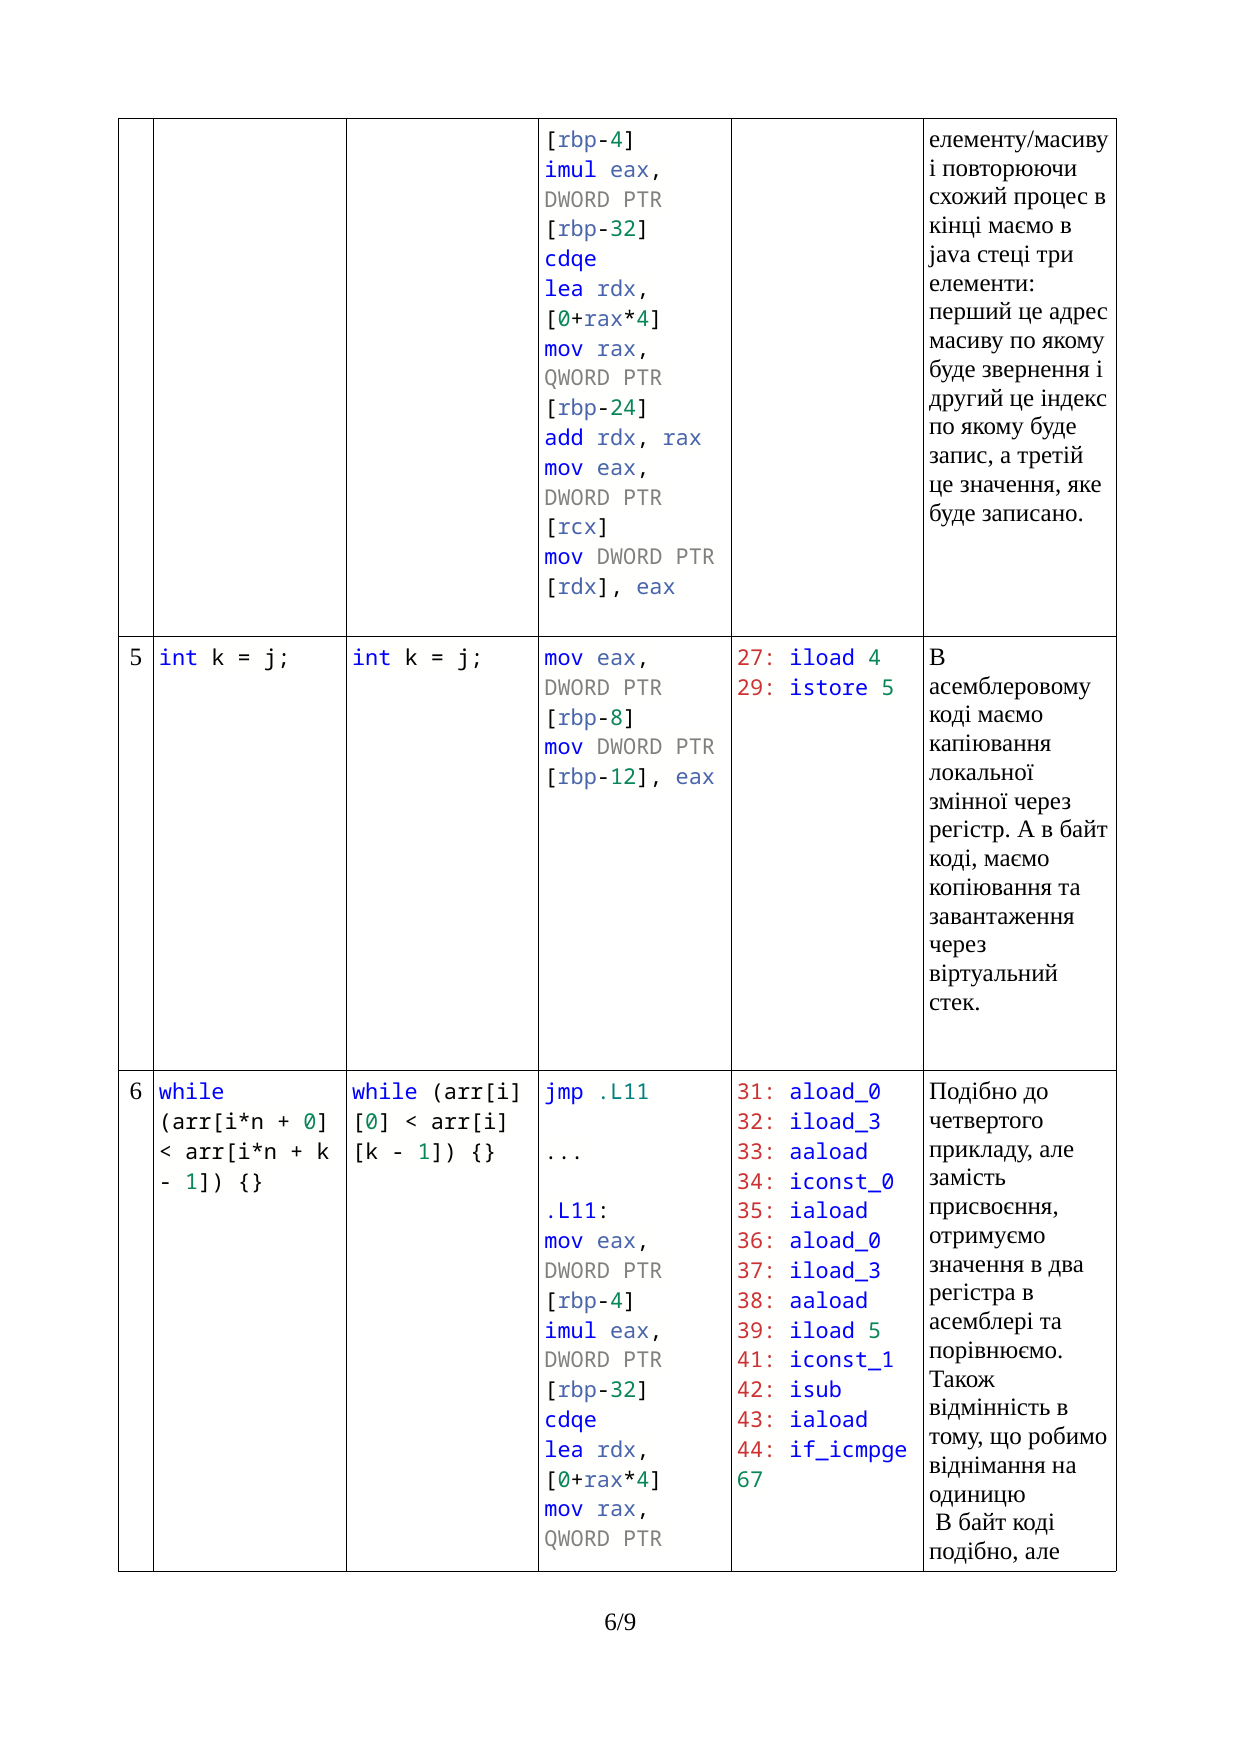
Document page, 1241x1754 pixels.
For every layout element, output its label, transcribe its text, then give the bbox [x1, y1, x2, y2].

table_cell [347, 119, 538, 636]
table_cell jmp .L11 ... .L11: mov eax, DWORD PTR [rbp-4] imul eax, DWORD PTR [rbp-32] cdqe lea rdx, [0+rax*4] mov rax, QWORD PTR [539, 1071, 731, 1571]
table_cell 31: aload_0 32: iload_3 33: aaload 34: iconst_0 35: iaload 36: aload_0 37: iload_3 38: aaload 39: iload 5 41: iconst_1 42: isub 43: iaload 44: if_icmpge 67 [732, 1071, 923, 1571]
table_cell [119, 119, 153, 636]
table_cell mov eax, DWORD PTR [rbp-8] mov DWORD PTR [rbp-12], eax [539, 637, 731, 1070]
table_cell int k = j; [154, 637, 346, 1070]
table_cell [154, 119, 346, 636]
table_cell 6 [119, 1071, 153, 1571]
table_cell 27: iload 4 29: istore 5 [732, 637, 923, 1070]
table_cell Подібно до четвертого прикладу, але замість присвоєння, отримуємо значення в два регістра в асемблері та порівнюємо. Також відмінність в тому, що робимо віднімання на одиницю В байт коді подібно, але [924, 1071, 1116, 1571]
table_cell int k = j; [347, 637, 538, 1070]
table_cell елементу/масиву і повторюючи схожий процес в кінці маємо в java стеці три елементи: перший це адрес масиву по якому буде звернення і другий це індекс по якому буде запис, а третій це значення, яке буде записано. [924, 119, 1116, 636]
table_cell В асемблеровому коді маємо капіювання локальної змінної через регістр. А в байт коді, маємо копіювання та завантаження через віртуальний стек. [924, 637, 1116, 1070]
table_cell while (arr[i][0] < arr[i][k - 1]) {} [347, 1071, 538, 1571]
table_cell [732, 119, 923, 636]
table_cell 5 [119, 637, 153, 1070]
table_cell [rbp-4] imul eax, DWORD PTR [rbp-32] cdqe lea rdx, [0+rax*4] mov rax, QWORD PTR [rbp-24] add rdx, rax mov eax, DWORD PTR [rcx] mov DWORD PTR [rdx], eax [539, 119, 731, 636]
table_cell while (arr[i*n + 0] < arr[i*n + k - 1]) {} [154, 1071, 346, 1571]
